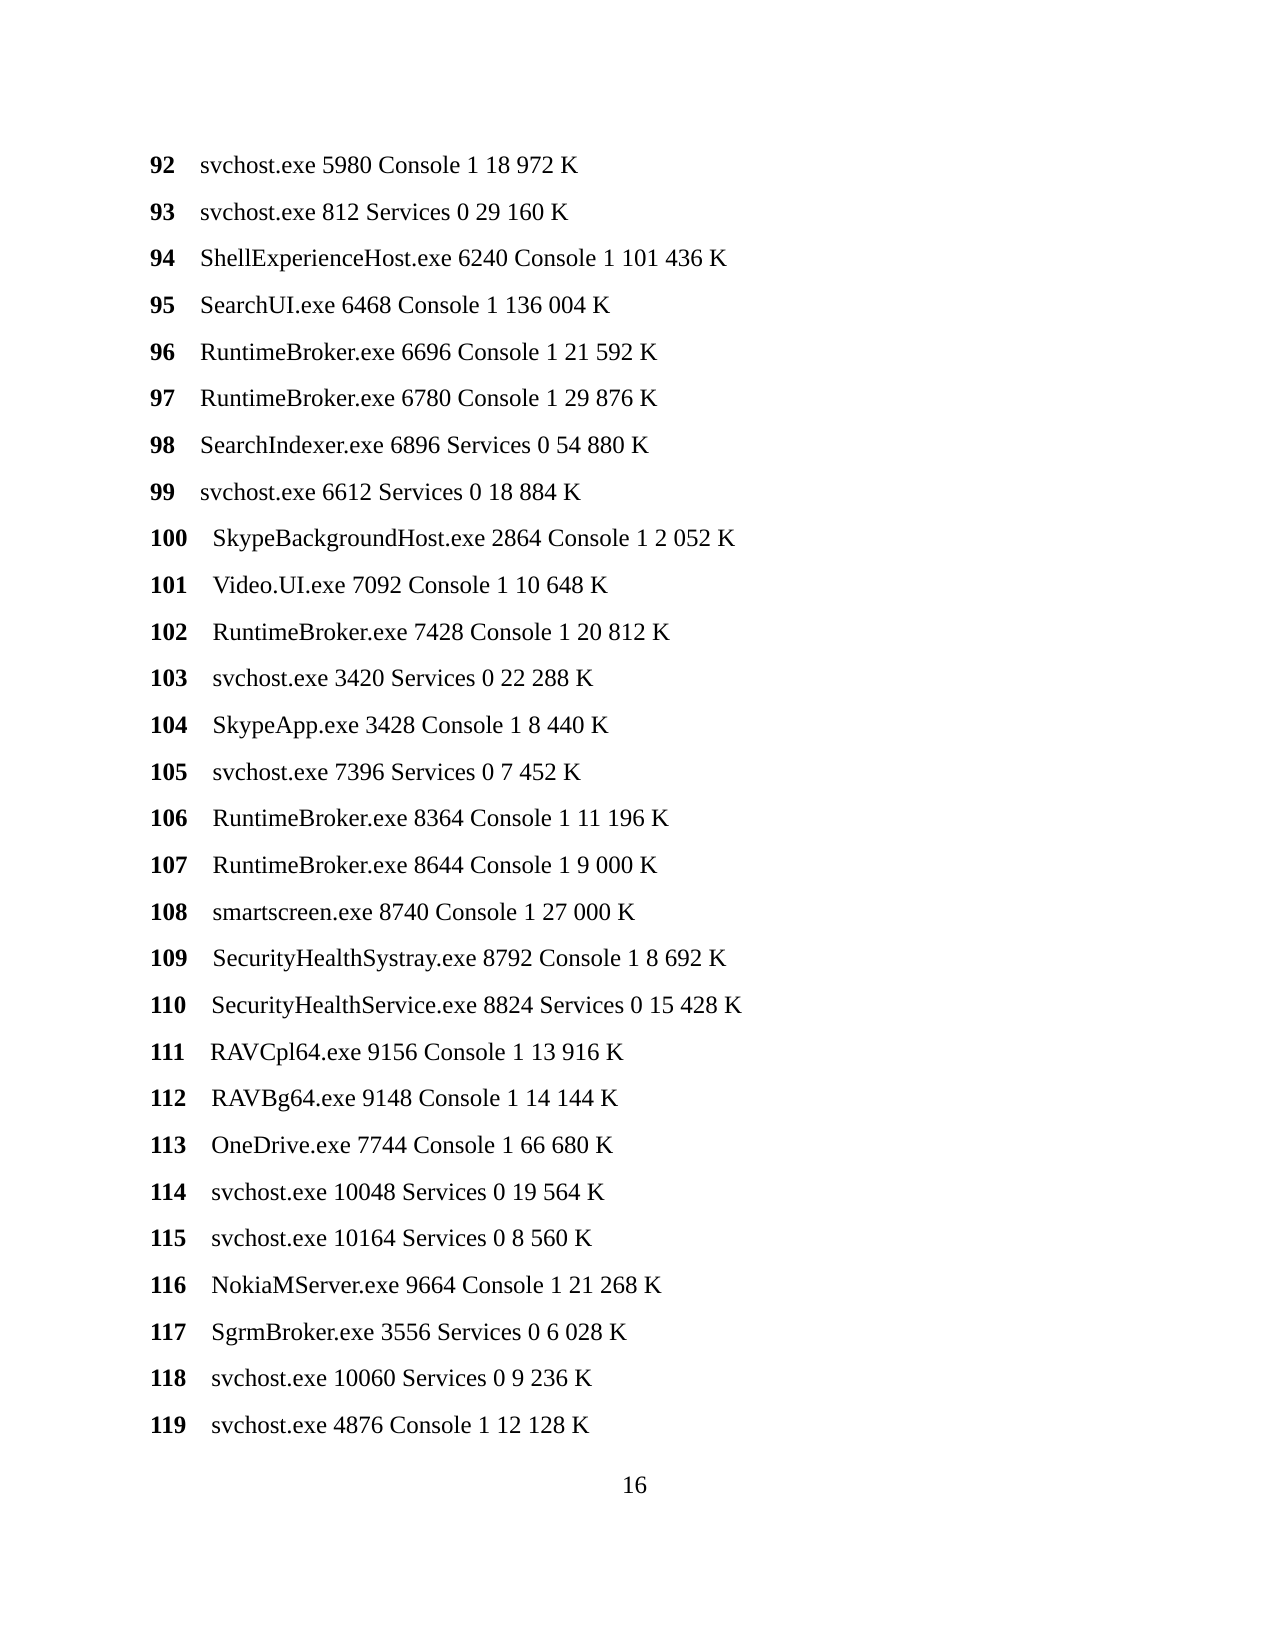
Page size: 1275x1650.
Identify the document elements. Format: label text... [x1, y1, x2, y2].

text 102 RuntimeBroker.exe 7428 Console 1 20 812 K [150, 617, 1125, 645]
text 92 svchost.exe 5980 Console 1 18 972 K [150, 150, 1125, 179]
text 100 SkypeBackgroundHost.exe 2864 Console 1 2 052 K [150, 523, 1125, 552]
text 111 RAVCpl64.exe 9156 Console 1 13 916 K [150, 1037, 1125, 1065]
text 109 SecurityHealthSystray.exe 8792 Console 1 8 692 K [150, 943, 1125, 972]
text 106 RuntimeBroker.exe 8364 Console 1 11 196 K [150, 803, 1125, 832]
text 95 SearchUI.exe 6468 Console 1 136 004 K [150, 290, 1125, 319]
text 103 svchost.exe 3420 Services 0 22 288 K [150, 663, 1125, 692]
text 99 svchost.exe 6612 Services 0 18 884 K [150, 477, 1125, 505]
text 107 RuntimeBroker.exe 8644 Console 1 9 000 K [150, 850, 1125, 879]
text 94 ShellExperienceHost.exe 6240 Console 1 101 436 K [150, 243, 1125, 272]
text 117 SgrmBroker.exe 3556 Services 0 6 028 K [150, 1317, 1125, 1345]
text 96 RuntimeBroker.exe 6696 Console 1 21 592 K [150, 337, 1125, 365]
text 105 svchost.exe 7396 Services 0 7 452 K [150, 757, 1125, 785]
text 110 SecurityHealthService.exe 8824 Services 0 15 428 K [150, 990, 1125, 1019]
text 119 svchost.exe 4876 Console 1 12 128 K [150, 1410, 1125, 1439]
text 108 smartscreen.exe 8740 Console 1 27 000 K [150, 897, 1125, 925]
text 93 svchost.exe 812 Services 0 29 160 K [150, 197, 1125, 225]
text 113 OneDrive.exe 7744 Console 1 66 680 K [150, 1130, 1125, 1159]
text 115 svchost.exe 10164 Services 0 8 560 K [150, 1223, 1125, 1252]
text 118 svchost.exe 10060 Services 0 9 236 K [150, 1363, 1125, 1392]
text 104 SkypeApp.exe 3428 Console 1 8 440 K [150, 710, 1125, 739]
text 114 svchost.exe 10048 Services 0 19 564 K [150, 1177, 1125, 1205]
text 97 RuntimeBroker.exe 6780 Console 1 29 876 K [150, 383, 1125, 412]
text 116 NokiaMServer.exe 9664 Console 1 21 268 K [150, 1270, 1125, 1299]
text 101 Video.UI.exe 7092 Console 1 10 648 K [150, 570, 1125, 599]
text 98 SearchIndexer.exe 6896 Services 0 54 880 K [150, 430, 1125, 459]
text 112 RAVBg64.exe 9148 Console 1 14 144 K [150, 1083, 1125, 1112]
